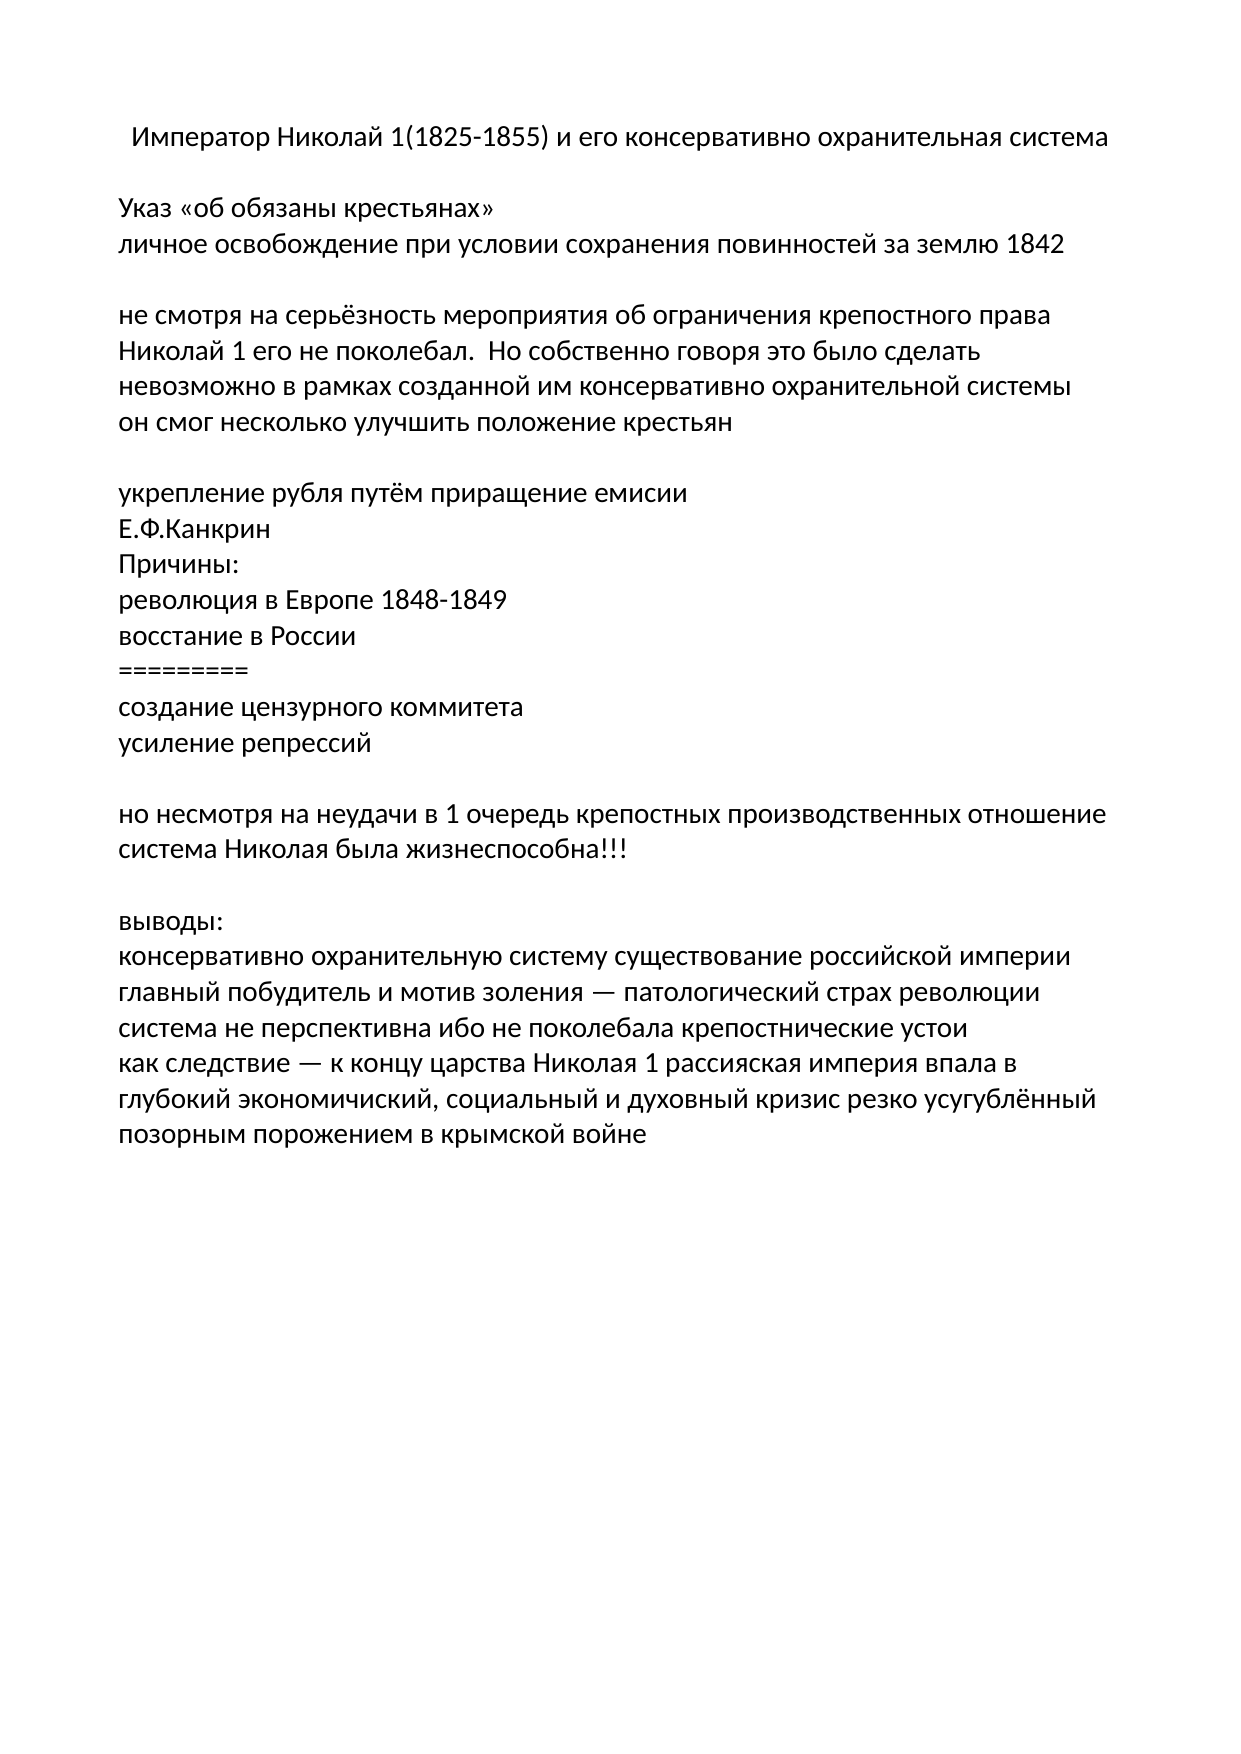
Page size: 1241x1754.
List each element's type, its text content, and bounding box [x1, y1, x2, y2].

text консервативно охранительную систему существование российской империи [118, 937, 1122, 973]
text но несмотря на неудачи в 1 очередь крепостных производственных отношение система Николая была жизнеспособна!!! [118, 795, 1122, 866]
text Е.Ф.Канкрин [118, 510, 1122, 546]
text ========= [118, 652, 1122, 688]
text усиление репрессий [118, 724, 1122, 759]
text главный побудитель и мотив золения — патологический страх революции [118, 973, 1122, 1009]
text Император Николай 1(1825-1855) и его консервативно охранительная система [118, 118, 1122, 154]
text он смог несколько улучшить положение крестьян [118, 403, 1122, 439]
text Указ «об обязаны крестьянах» [118, 189, 1122, 225]
text восстание в России [118, 617, 1122, 652]
text создание цензурного коммитета [118, 688, 1122, 724]
text выводы: [118, 902, 1122, 937]
text не смотря на серьёзность мероприятия об ограничения крепостного права Николай 1 его не поколебал. Но собственно говоря это было сделать невозможно в рамках созданной им консервативно охранительной системы [118, 296, 1122, 403]
text укрепление рубля путём приращение емисии [118, 474, 1122, 510]
text революция в Европе 1848-1849 [118, 581, 1122, 617]
text личное освобождение при условии сохранения повинностей за землю 1842 [118, 225, 1122, 261]
text система не перспективна ибо не поколебала крепостнические устои [118, 1009, 1122, 1044]
text Причины: [118, 546, 1122, 581]
text как следствие — к концу царства Николая 1 рассияская империя впала в глубокий экономичиский, социальный и духовный кризис резко усугублённый позорным порожением в крымской войне [118, 1044, 1122, 1151]
